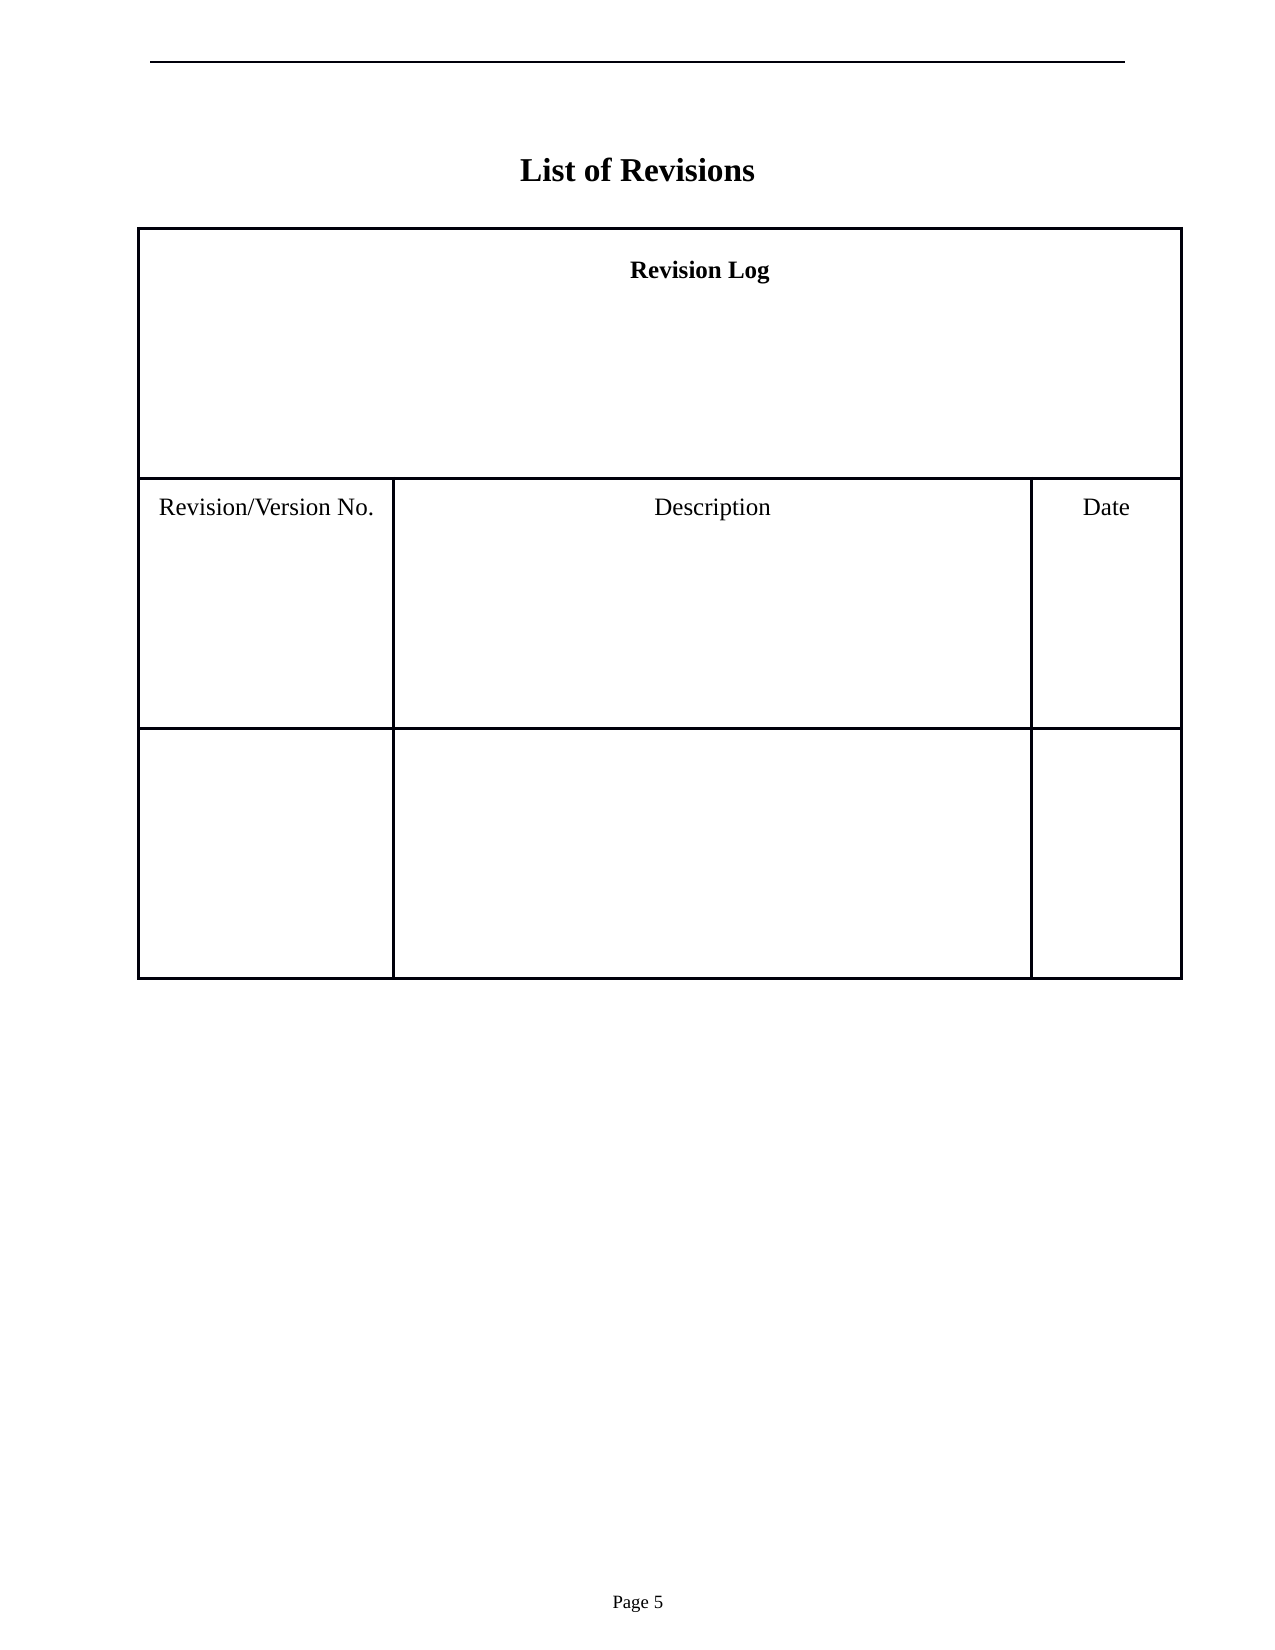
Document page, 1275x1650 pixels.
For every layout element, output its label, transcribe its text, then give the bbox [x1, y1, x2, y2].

table_cell Description [395, 480, 1030, 727]
table_header [140, 230, 394, 477]
table_cell [140, 730, 392, 977]
table_header [1031, 230, 1180, 477]
table_header Revision Log [394, 230, 1031, 477]
table_cell Revision/Version No. [140, 480, 392, 727]
text List of Revisions [150, 150, 1125, 188]
table_cell [1033, 730, 1180, 977]
table_cell [395, 730, 1030, 977]
table_cell Date [1033, 480, 1180, 727]
